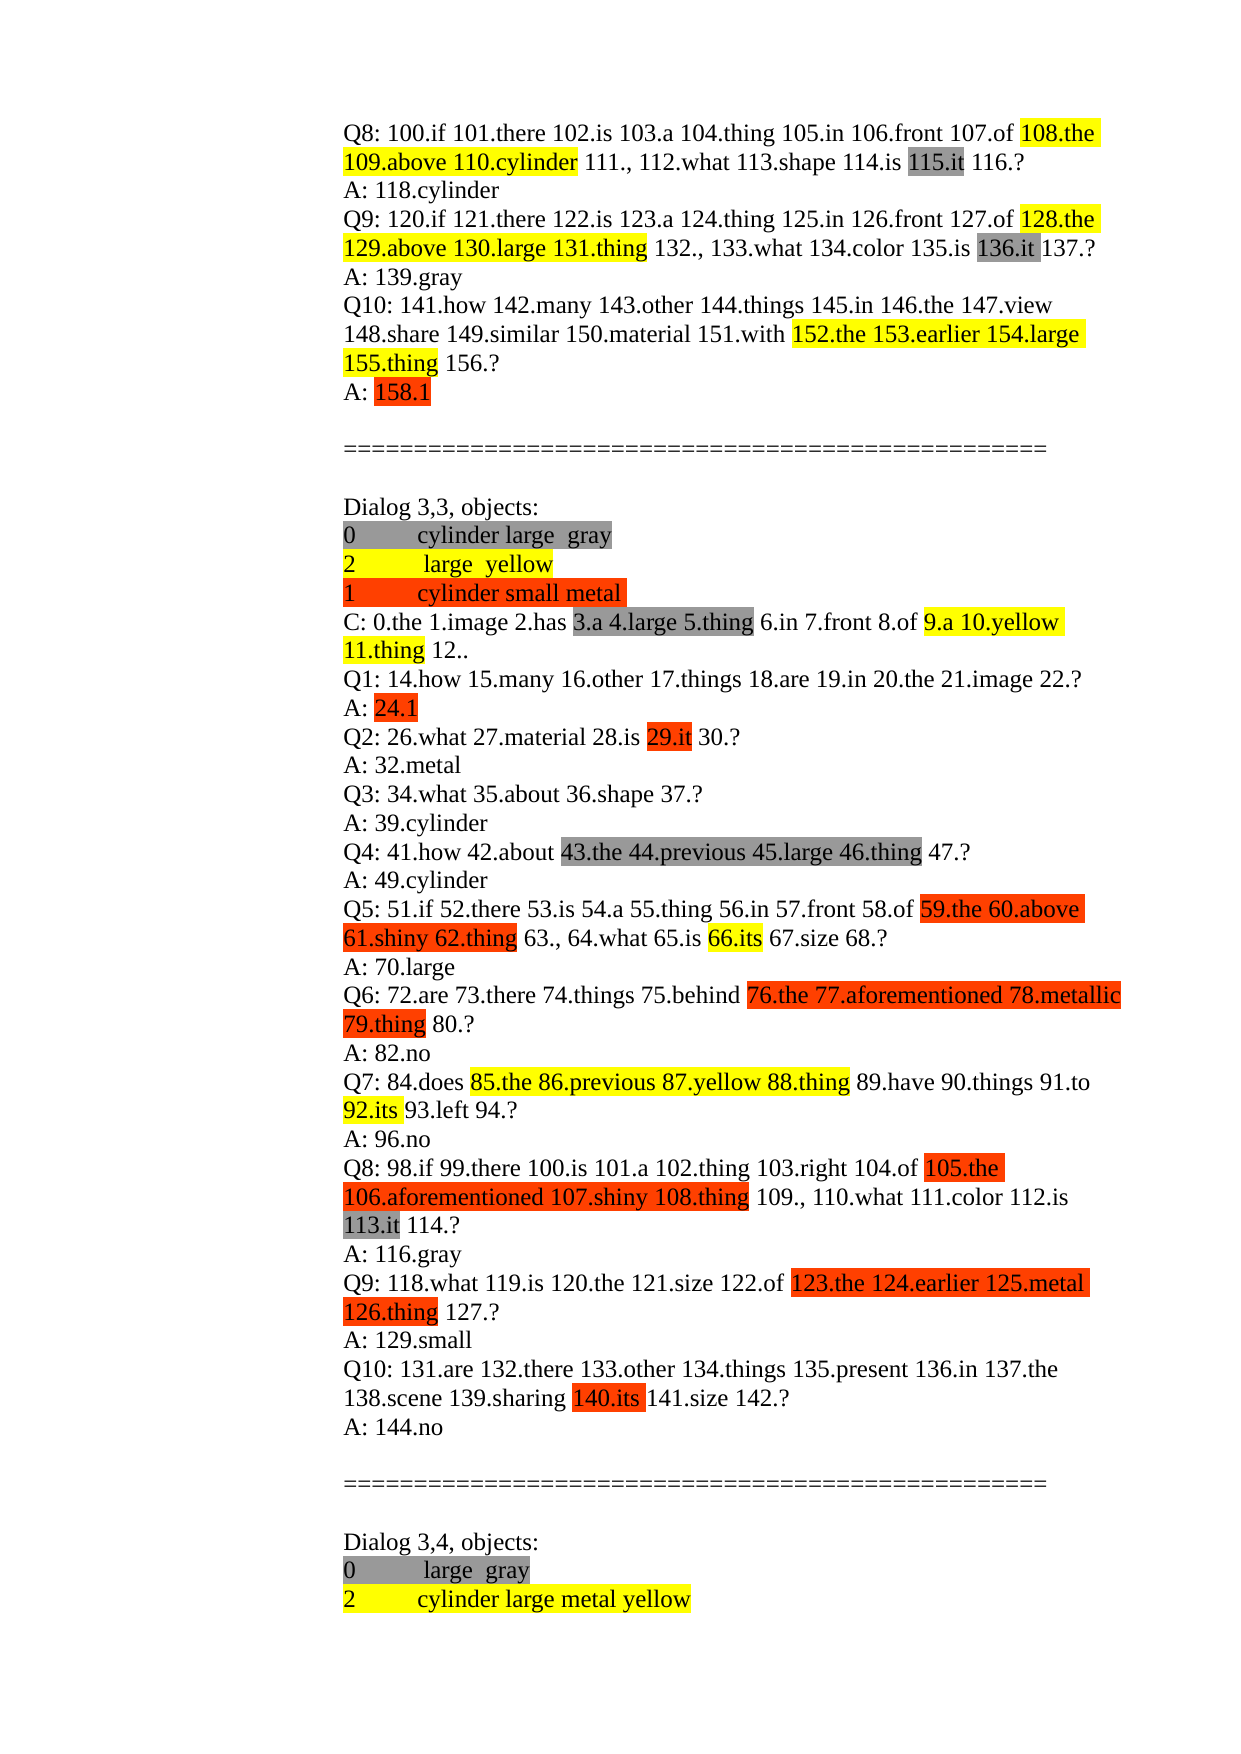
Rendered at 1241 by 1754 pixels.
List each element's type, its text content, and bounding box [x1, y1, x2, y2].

text ================================================== [343, 1469, 1122, 1498]
text Q7: 84.does 85.the 86.previous 87.yellow 88.thing 89.have 90.things 91.to 92.its 93.left 94.? [343, 1067, 1122, 1124]
text A: 70.large [343, 952, 1122, 981]
text Q6: 72.are 73.there 74.things 75.behind 76.the 77.aforementioned 78.metallic 79.thing 80.? [343, 981, 1122, 1038]
text Q10: 131.are 132.there 133.other 134.things 135.present 136.in 137.the 138.scene 139.sharing 140.its 141.size 142.? [343, 1354, 1122, 1412]
text A: 49.cylinder [343, 866, 1122, 894]
text A: 24.1 [343, 693, 1122, 722]
text 0 cylinder large gray [343, 521, 1122, 549]
text 0 large gray [343, 1556, 1122, 1584]
text A: 116.gray [343, 1239, 1122, 1268]
text A: 118.cylinder [343, 176, 1122, 204]
text Q10: 141.how 142.many 143.other 144.things 145.in 146.the 147.view 148.share 149.similar 150.material 151.with 152.the 153.earlier 154.large 155.thing 156.? [343, 291, 1122, 377]
text Q9: 118.what 119.is 120.the 121.size 122.of 123.the 124.earlier 125.metal 126.thing 127.? [343, 1268, 1122, 1326]
text C: 0.the 1.image 2.has 3.a 4.large 5.thing 6.in 7.front 8.of 9.a 10.yellow 11.thing 12.. [343, 607, 1122, 664]
text A: 158.1 [343, 377, 1122, 406]
text Q9: 120.if 121.there 122.is 123.a 124.thing 125.in 126.front 127.of 128.the 129.above 130.large 131.thing 132., 133.what 134.color 135.is 136.it 137.? [343, 204, 1122, 262]
text A: 39.cylinder [343, 808, 1122, 837]
text 2 cylinder large metal yellow [343, 1584, 1122, 1613]
text Q5: 51.if 52.there 53.is 54.a 55.thing 56.in 57.front 58.of 59.the 60.above 61.shiny 62.thing 63., 64.what 65.is 66.its 67.size 68.? [343, 894, 1122, 952]
text Dialog 3,4, objects: [343, 1527, 1122, 1556]
text 1 cylinder small metal [343, 578, 1122, 607]
text Q2: 26.what 27.material 28.is 29.it 30.? [343, 722, 1122, 751]
text Q1: 14.how 15.many 16.other 17.things 18.are 19.in 20.the 21.image 22.? [343, 664, 1122, 693]
text A: 144.no [343, 1412, 1122, 1441]
text 2 large yellow [343, 549, 1122, 578]
text A: 32.metal [343, 751, 1122, 779]
text Q8: 98.if 99.there 100.is 101.a 102.thing 103.right 104.of 105.the 106.aforementioned 107.shiny 108.thing 109., 110.what 111.color 112.is 113.it 114.? [343, 1153, 1122, 1239]
text Dialog 3,3, objects: [343, 492, 1122, 521]
text Q3: 34.what 35.about 36.shape 37.? [343, 779, 1122, 808]
text A: 96.no [343, 1124, 1122, 1153]
text A: 139.gray [343, 262, 1122, 291]
text ================================================== [343, 434, 1122, 463]
text Q8: 100.if 101.there 102.is 103.a 104.thing 105.in 106.front 107.of 108.the 109.above 110.cylinder 111., 112.what 113.shape 114.is 115.it 116.? [343, 118, 1122, 176]
text A: 129.small [343, 1326, 1122, 1354]
text Q4: 41.how 42.about 43.the 44.previous 45.large 46.thing 47.? [343, 837, 1122, 866]
text A: 82.no [343, 1038, 1122, 1067]
